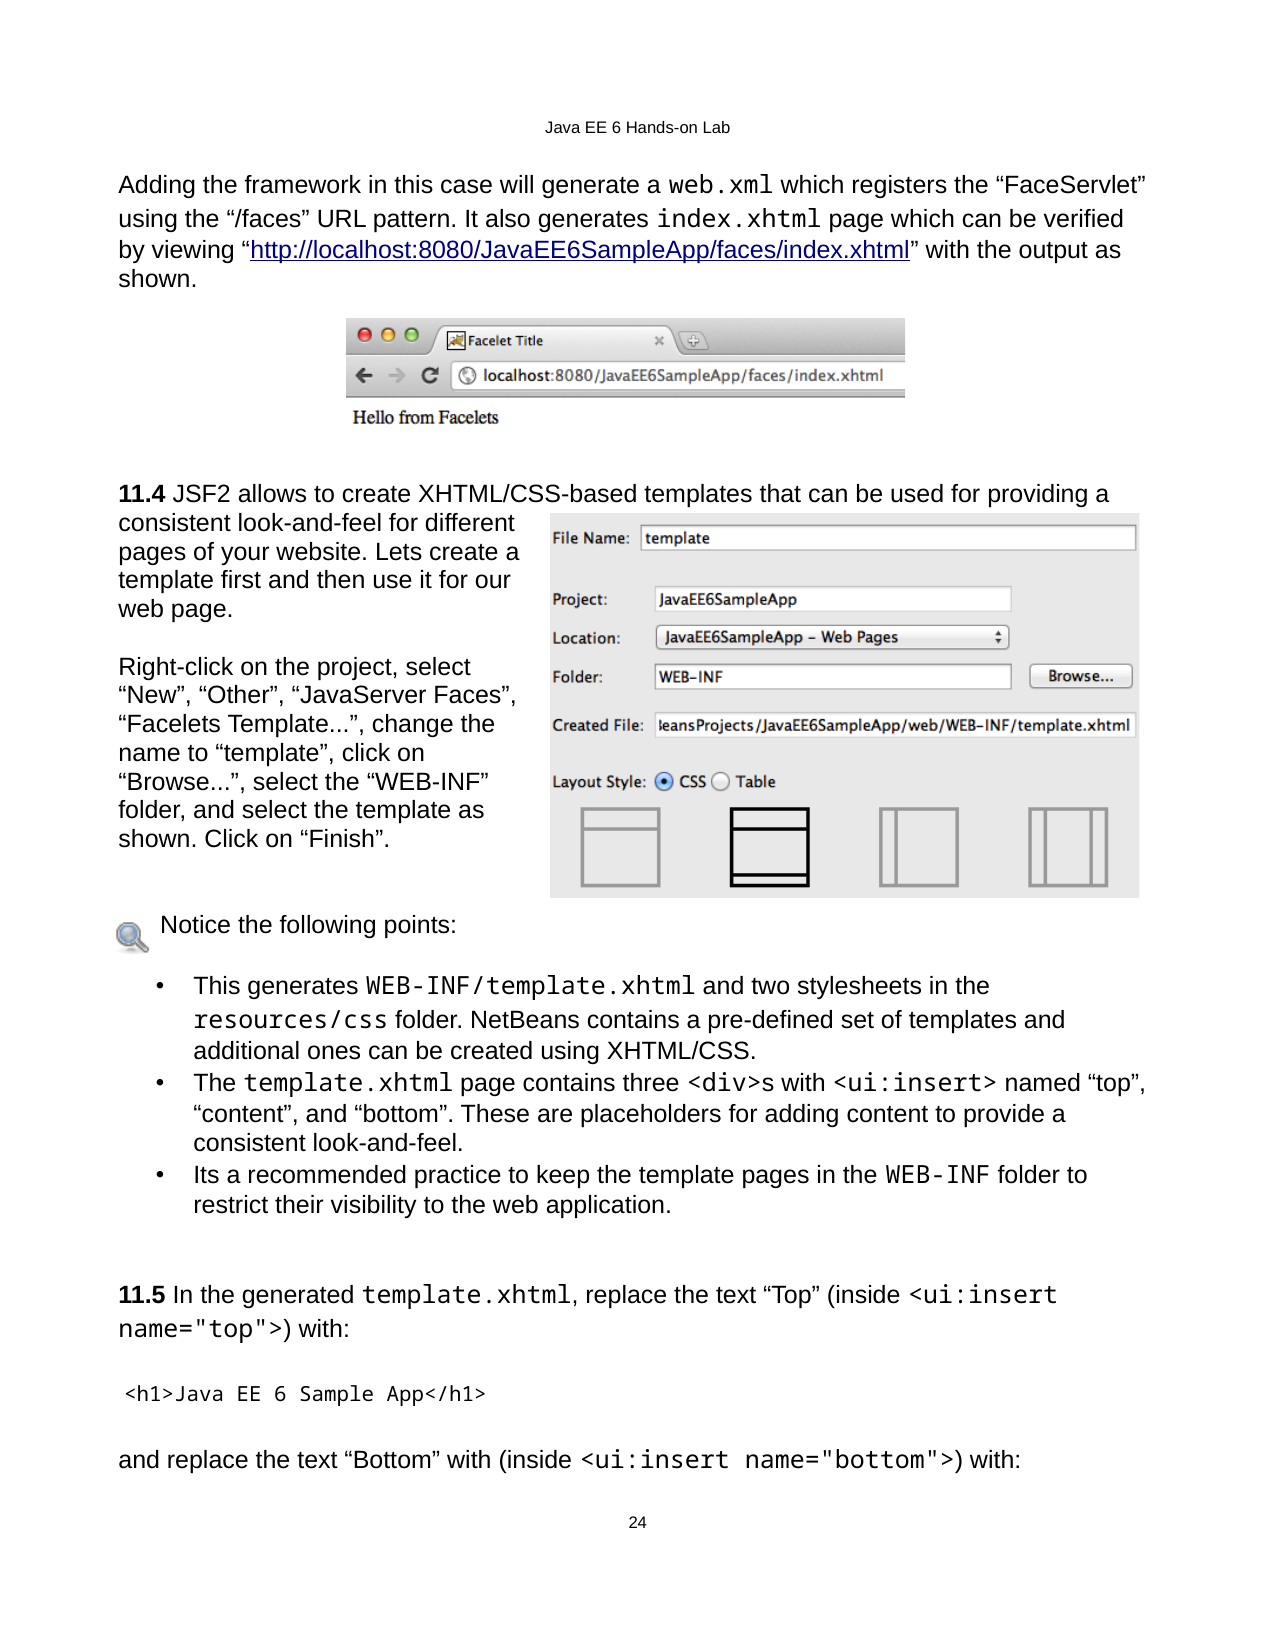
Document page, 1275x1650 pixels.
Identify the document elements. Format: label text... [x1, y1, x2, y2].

text and replace the text “Bottom” with (inside <ui:insert name="bottom">) with: [118, 1413, 1157, 1476]
list The template.xhtml page contains three <div>s with <ui:insert> named “top”, “content”, and “bottom”. These are placeholders for adding content to provide a consistent look-and-feel. [156, 1065, 1157, 1156]
text Notice the following points: [118, 853, 1157, 968]
list This generates WEB-INF/template.xhtml and two stylesheets in the resources/css folder. NetBeans contains a pre-defined set of templates and additional ones can be created using XHTML/CSS. [156, 968, 1157, 1065]
text 11.5 In the generated template.xhtml, replace the text “Top” (inside <ui:insert name="top">) with: [118, 1277, 1157, 1373]
picture [346, 318, 906, 451]
text Adding the framework in this case will generate a web.xml which registers the “FaceServlet” using the “/faces” URL pattern. It also generates index.xhtml page which can be verified by viewing “http://localhost:8080/JavaEE6SampleApp/faces/index.xhtml” with the output as shown. [118, 167, 1157, 292]
picture [115, 921, 153, 956]
picture [550, 513, 1140, 898]
text 11.4 JSF2 allows to create XHTML/CSS-based templates that can be used for providing a consistent look-and-feel for different pages of your website. Lets create a template first and then use it for our web page. Right-click on the project, select “New”, “Other”, “JavaServer Faces”, “Facelets Template...”, change the name to “template”, click on “Browse...”, select the “WEB-INF” folder, and select the template as shown. Click on “Finish”. [118, 479, 1157, 853]
list Its a recommended practice to keep the template pages in the WEB-INF folder to restrict their visibility to the web application. [156, 1156, 1157, 1219]
table_header <h1>Java EE 6 Sample App</h1> [118, 1374, 1157, 1413]
